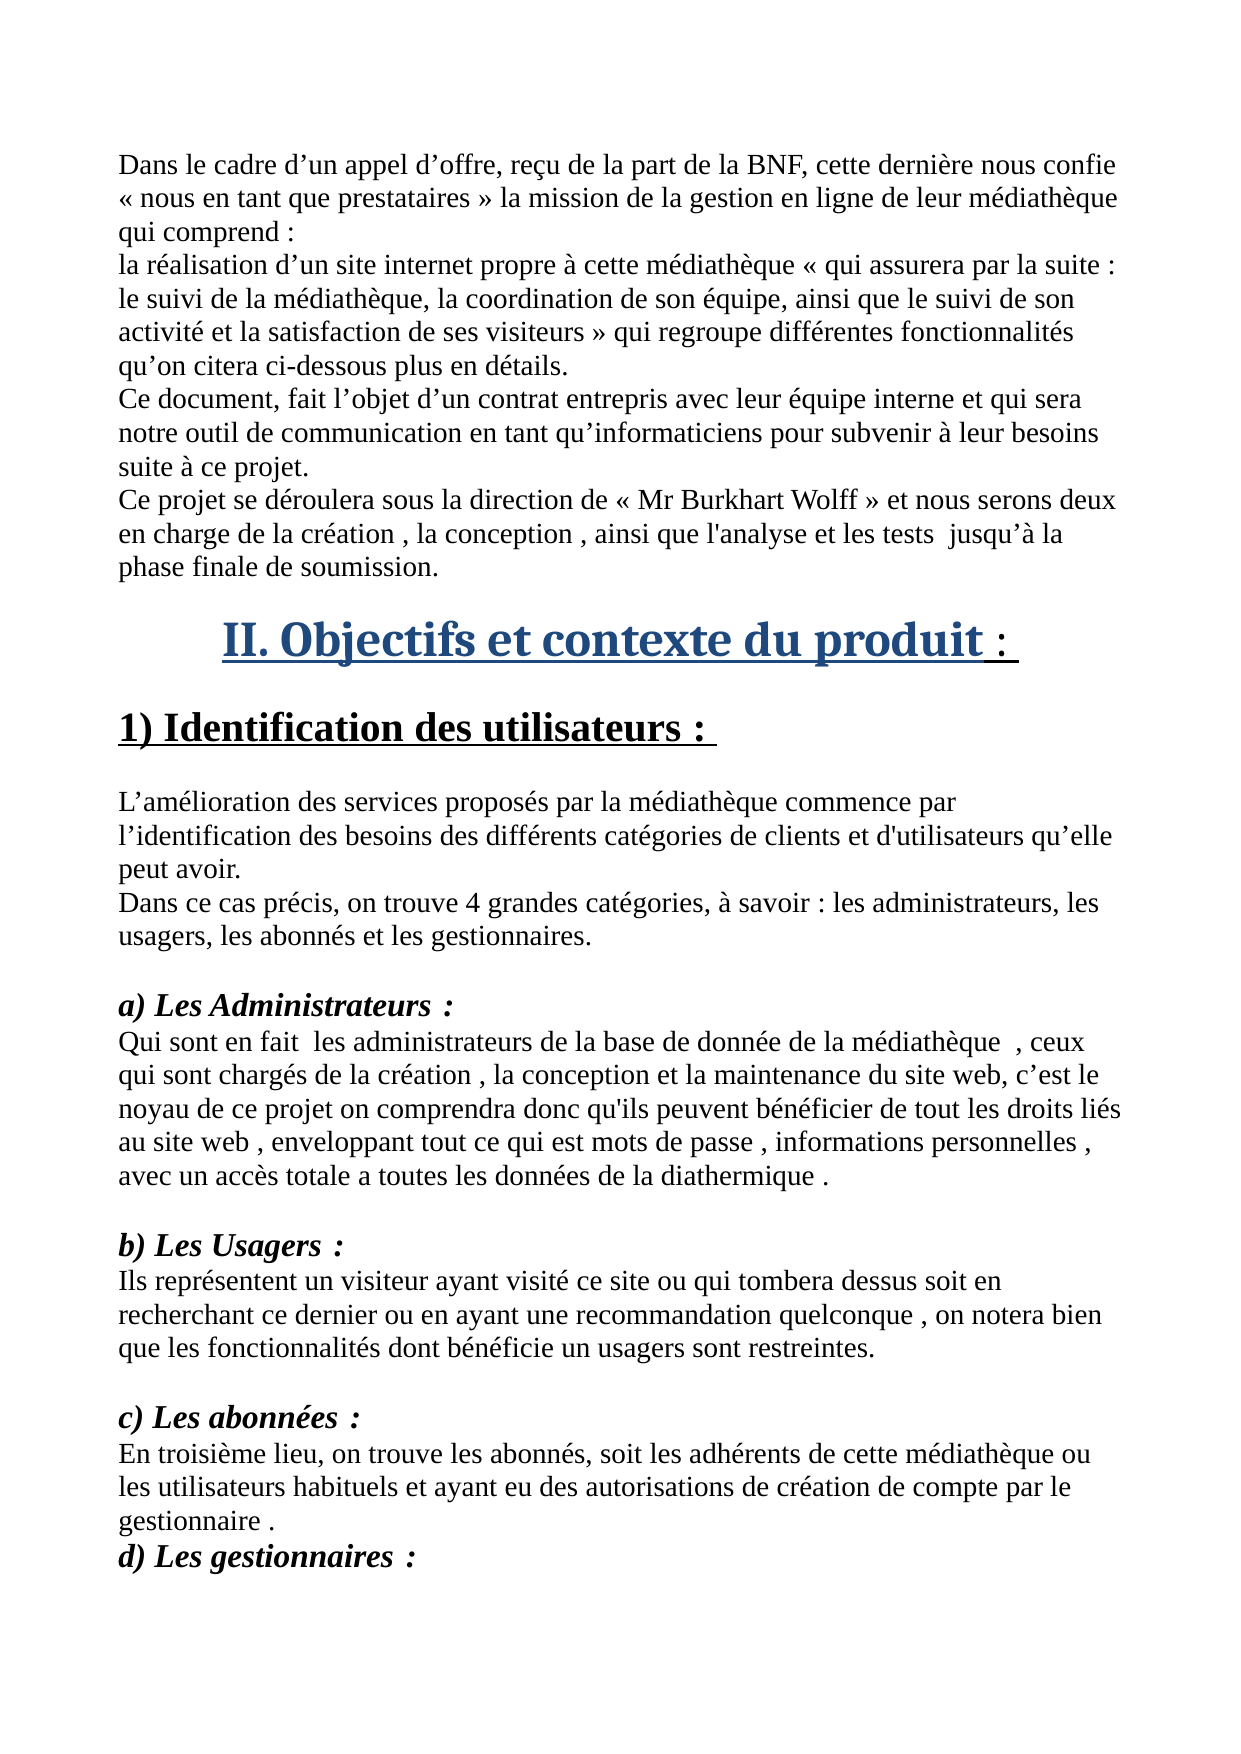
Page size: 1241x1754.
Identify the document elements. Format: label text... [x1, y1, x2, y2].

text 1) Identification des utilisateurs : [118, 703, 1122, 751]
text a) Les Administrateurs : [118, 985, 1122, 1024]
text Ce projet se déroulera sous la direction de « Mr Burkhart Wolff » et nous serons deux en charge de la création , la conception , ainsi que l'analyse et les tests jusqu’à la phase finale de soumission. [118, 482, 1122, 583]
text c) Les abonnées : [118, 1397, 1122, 1436]
text Dans le cadre d’un appel d’offre, reçu de la part de la BNF, cette dernière nous confie « nous en tant que prestataires » la mission de la gestion en ligne de leur médiathèque qui comprend : [118, 147, 1122, 247]
text Ce document, fait l’objet d’un contrat entrepris avec leur équipe interne et qui sera notre outil de communication en tant qu’informaticiens pour subvenir à leur besoins suite à ce projet. [118, 382, 1122, 482]
text la réalisation d’un site internet propre à cette médiathèque « qui assurera par la suite : le suivi de la médiathèque, la coordination de son équipe, ainsi que le suivi de son activité et la satisfaction de ses visiteurs » qui regroupe différentes fonctionnalités qu’on citera ci-dessous plus en détails. [118, 247, 1122, 382]
text Qui sont en fait les administrateurs de la base de donnée de la médiathèque , ceux qui sont chargés de la création , la conception et la maintenance du site web, c’est le noyau de ce projet on comprendra donc qu'ils peuvent bénéficier de tout les droits liés au site web , enveloppant tout ce qui est mots de passe , informations personnelles , avec un accès totale a toutes les données de la diathermique . [118, 1024, 1122, 1191]
list II. Objectifs et contexte du produit : [118, 612, 1122, 669]
text En troisième lieu, on trouve les abonnés, soit les adhérents de cette médiathèque ou les utilisateurs habituels et ayant eu des autorisations de création de compte par le gestionnaire . [118, 1436, 1122, 1536]
text Dans ce cas précis, on trouve 4 grandes catégories, à savoir : les administrateurs, les usagers, les abonnés et les gestionnaires. [118, 885, 1122, 952]
text L’amélioration des services proposés par la médiathèque commence par l’identification des besoins des différents catégories de clients et d'utilisateurs qu’elle peut avoir. [118, 784, 1122, 885]
text d) Les gestionnaires : [118, 1536, 1122, 1575]
text Ils représentent un visiteur ayant visité ce site ou qui tombera dessus soit en recherchant ce dernier ou en ayant une recommandation quelconque , on notera bien que les fonctionnalités dont bénéficie un usagers sont restreintes. [118, 1263, 1122, 1364]
text b) Les Usagers : [118, 1225, 1122, 1263]
